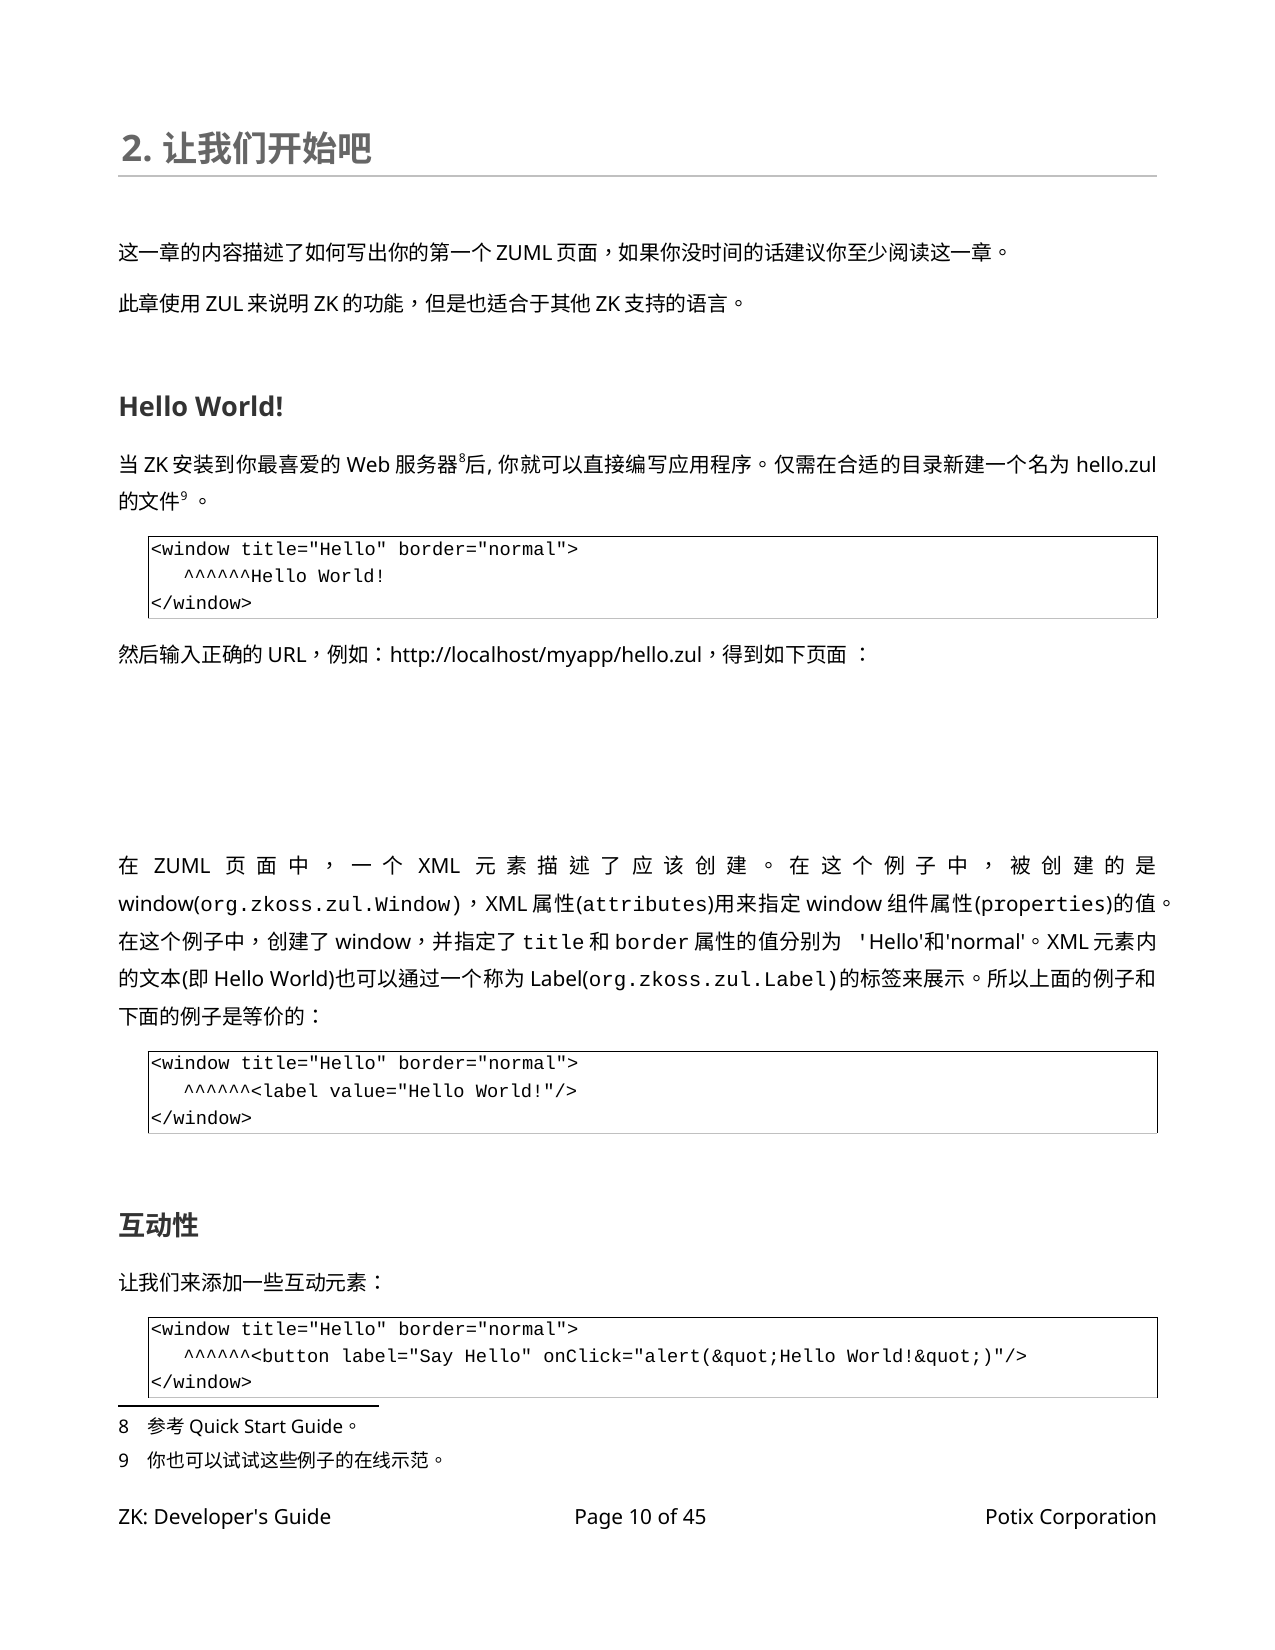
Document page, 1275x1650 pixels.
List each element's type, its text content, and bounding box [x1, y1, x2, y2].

text 然后输入正确的URL，例如：http://localhost/myapp/hello.zul，得到如下页面 ： [118, 639, 1157, 669]
text </window> [149, 591, 1157, 618]
text 让我们来添加一些互动元素： [118, 1266, 1157, 1296]
text 此章使用ZUL来说明ZK的功能，但是也适合于其他ZK支持的语言。 [118, 287, 1157, 317]
text 你也可以试试这些例子的在线示范。 [118, 1446, 1157, 1473]
subtitle 互动性 [118, 1204, 1157, 1243]
text </window> [149, 1106, 1157, 1133]
text 在ZUML页面中，一个XML元素描述了应该创建。在这个例子中，被创建的是window(org.zkoss.zul.Window)，XML属性(attributes)用来指定window组件属性(properties)的值。在这个例子中，创建了window，并指定了title和border属性的值分别为 'Hello'和'normal'。XML元素内的文本(即Hello World)也可以通过一个称为Label(org.zkoss.zul.Label)的标签来展示。所以上面的例子和下面的例子是等价的： [118, 850, 1157, 1031]
text <window title="Hello" border="normal"> ^^^^^^<button label="Say Hello" onClick="alert(&quot;Hello World!&quot;)"/> </window> [149, 1318, 1157, 1397]
text 这一章的内容描述了如何写出你的第一个ZUML页面，如果你没时间的话建议你至少阅读这一章。 [118, 236, 1157, 266]
subtitle 2. 让我们开始吧 [118, 118, 1157, 175]
text ^^^^^^Hello World! [149, 564, 1157, 588]
text <window title="Hello" border="normal"> [149, 537, 1157, 561]
text ^^^^^^<label value="Hello World!"/> [149, 1078, 1157, 1103]
text 当ZK安装到你最喜爱的Web服务器后, 你就可以直接编写应用程序。仅需在合适的目录新建一个名为hello.zul的文件 。 [118, 448, 1157, 516]
subtitle Hello World! [118, 388, 1157, 425]
text <window title="Hello" border="normal"> [149, 1052, 1157, 1076]
text 参考Quick Start Guide。 [118, 1412, 1157, 1439]
